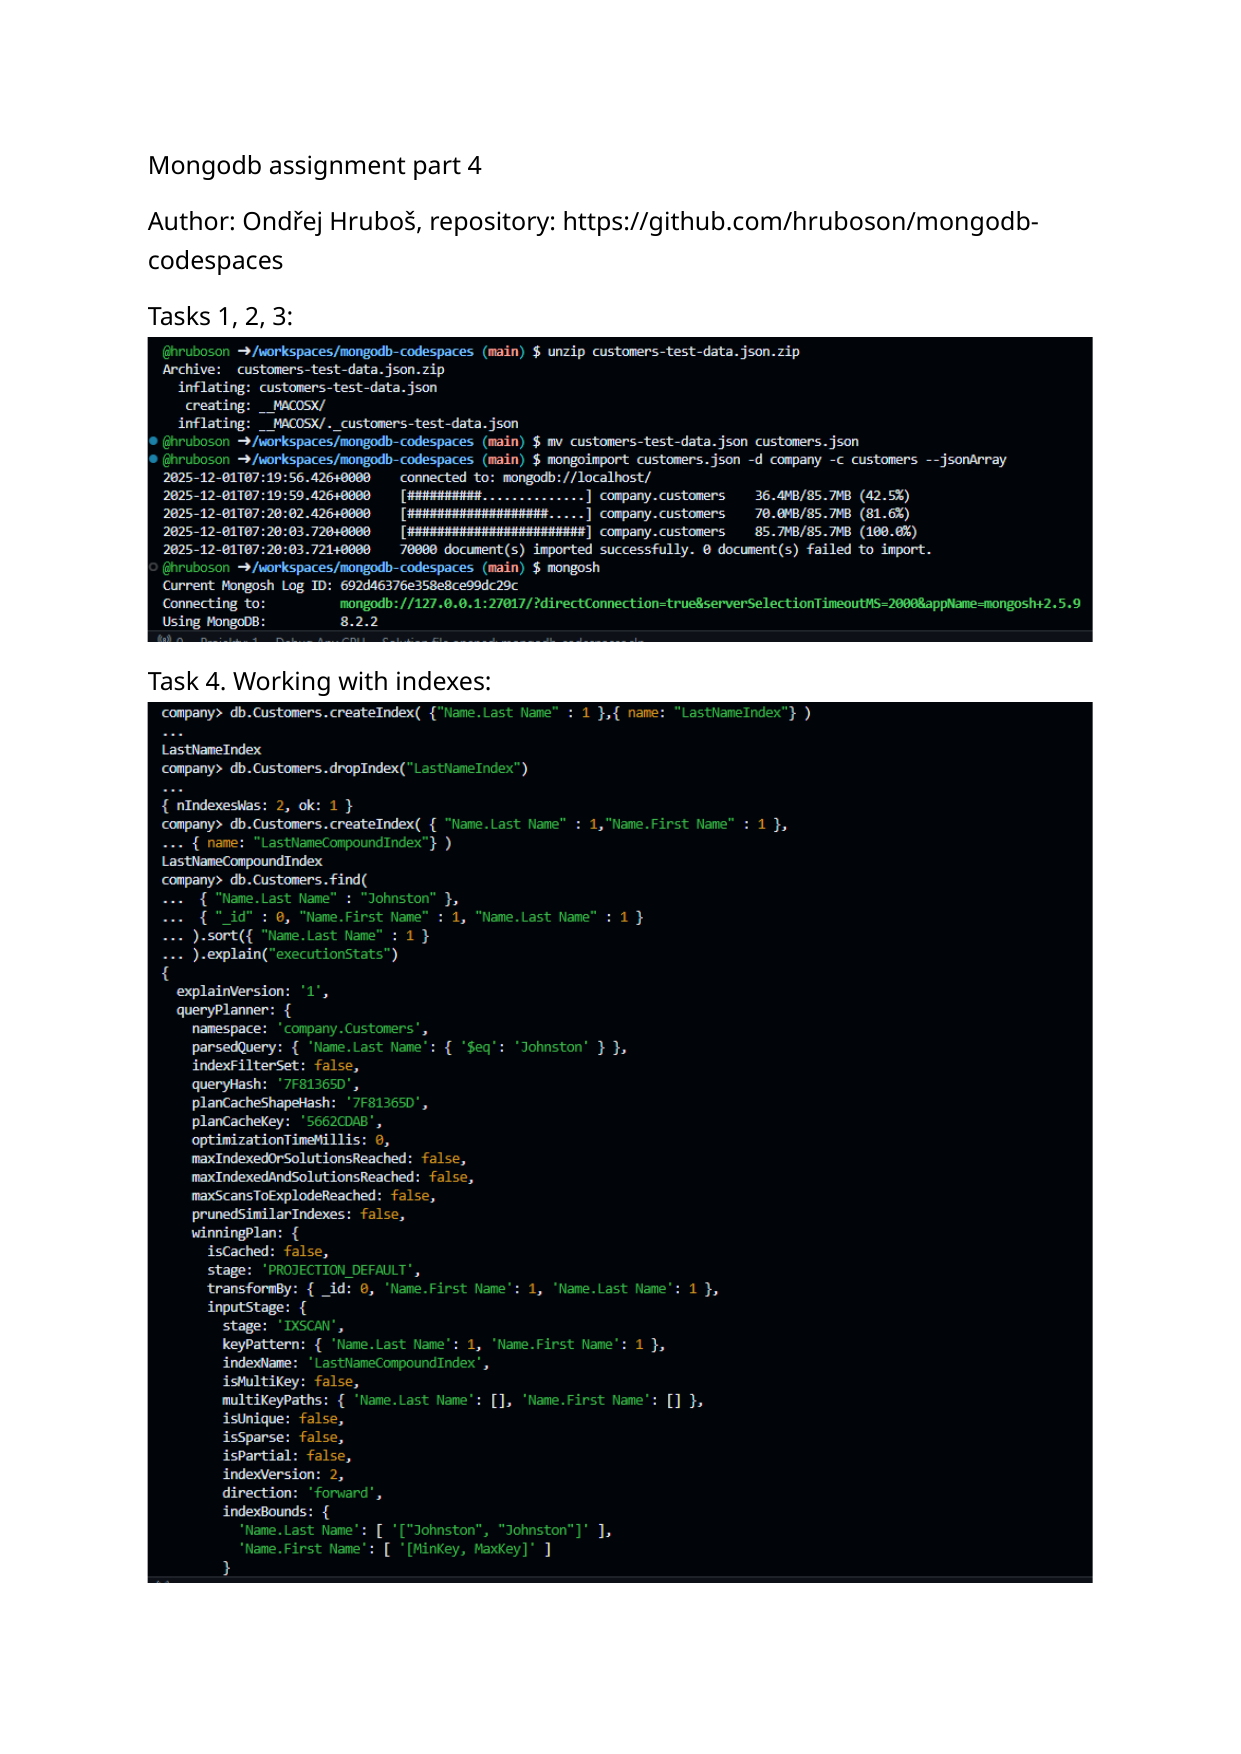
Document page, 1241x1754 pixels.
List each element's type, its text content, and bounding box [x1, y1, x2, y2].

text Author: Ondřej Hruboš, repository: https://github.com/hruboson/mongodb-codespaces [148, 203, 1093, 277]
text Task 4. Working with indexes: [148, 663, 1093, 702]
text Mongodb assignment part 4 [148, 148, 1093, 182]
text Tasks 1, 2, 3: [148, 298, 1093, 337]
